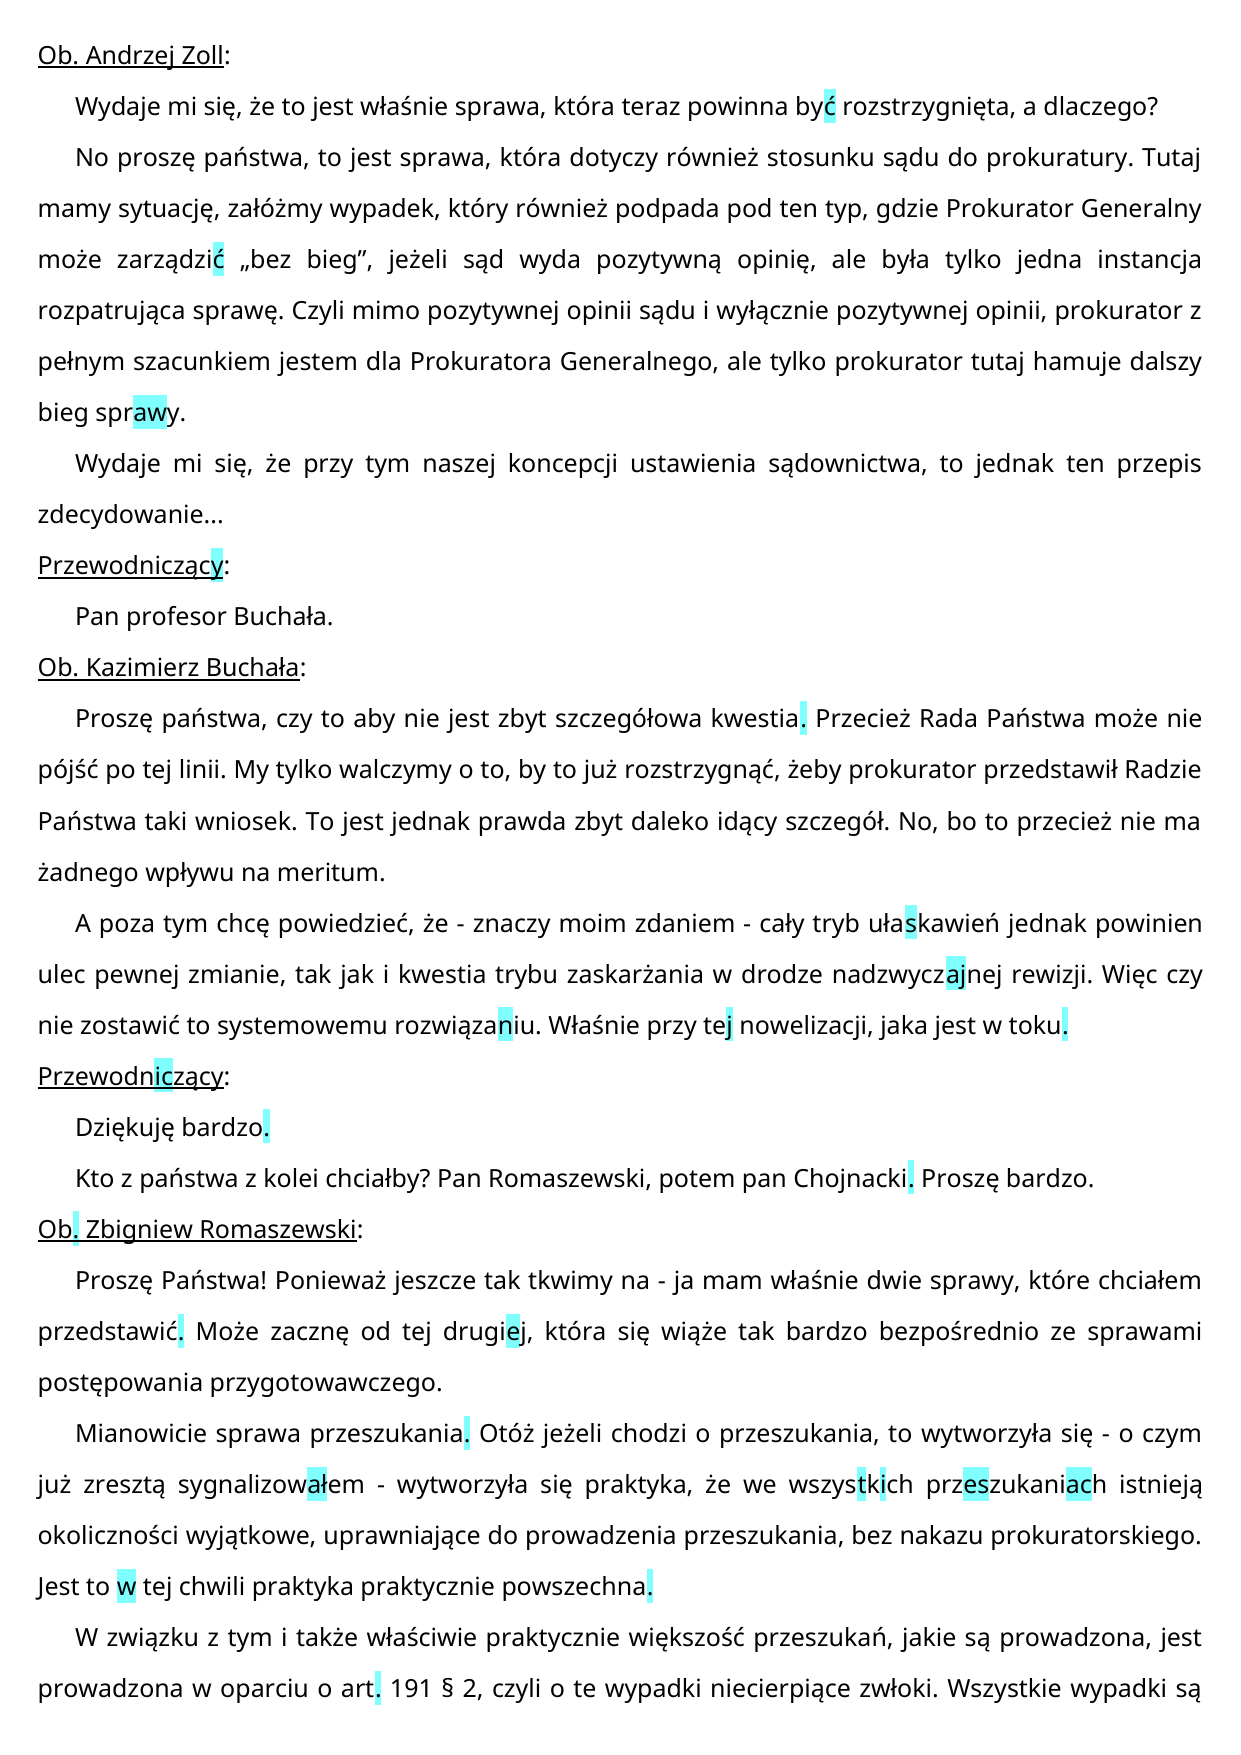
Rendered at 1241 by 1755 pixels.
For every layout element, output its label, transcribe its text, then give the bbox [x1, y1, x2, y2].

text Przewodniczący: [37, 548, 1203, 582]
text No proszę państwa, to jest sprawa, która dotyczy również stosunku sądu do prokuratury. Tutaj mamy sytuację, załóżmy wypadek, który również podpada pod ten typ, gdzie Prokurator Generalny może zarządzić „bez bieg”, jeżeli sąd wyda pozytywną opinię, ale była tylko jedna instancja rozpatrująca sprawę. Czyli mimo pozytywnej opinii sądu i wyłącznie pozytywnej opinii, prokurator z pełnym szacunkiem jestem dla Prokuratora Generalnego, ale tylko prokurator tutaj hamuje dalszy bieg sprawy. [37, 139, 1203, 429]
text Mianowicie sprawa przeszukania. Otóż jeżeli chodzi o przeszukania, to wytworzyła się - o czym już zresztą sygnalizowałem - wytworzyła się praktyka, że we wszystkich przeszukaniach istnieją okoliczności wyjątkowe, uprawniające do prowadzenia przeszukania, bez nakazu prokuratorskiego. Jest to w tej chwili praktyka praktycznie powszechna. [37, 1416, 1203, 1603]
text Ob. Zbigniew Romaszewski: [37, 1211, 1203, 1246]
text Proszę Państwa! Ponieważ jeszcze tak tkwimy na - ja mam właśnie dwie sprawy, które chciałem przedstawić. Może zacznę od tej drugiej, która się wiąże tak bardzo bezpośrednio ze sprawami postępowania przygotowawczego. [37, 1262, 1203, 1399]
text A poza tym chcę powiedzieć, że - znaczy moim zdaniem - cały tryb ułaskawień jednak powinien ulec pewnej zmianie, tak jak i kwestia trybu zaskarżania w drodze nadzwyczajnej rewizji. Więc czy nie zostawić to systemowemu rozwiązaniu. Właśnie przy tej nowelizacji, jaka jest w toku. [37, 905, 1203, 1041]
text Przewodniczący: [37, 1058, 1203, 1092]
text W związku z tym i także właściwie praktycznie większość przeszukań, jakie są prowadzona, jest prowadzona w oparciu o art. 191 § 2, czyli o te wypadki niecierpiące zwłoki. Wszystkie wypadki są [37, 1620, 1203, 1705]
text Dziękuję bardzo. [37, 1109, 1203, 1143]
text Kto z państwa z kolei chciałby? Pan Romaszewski, potem pan Chojnacki. Proszę bardzo. [37, 1160, 1203, 1194]
text Pan profesor Buchała. [37, 599, 1203, 633]
text Wydaje mi się, że przy tym naszej koncepcji ustawienia sądownictwa, to jednak ten przepis zdecydowanie... [37, 446, 1203, 531]
text Proszę państwa, czy to aby nie jest zbyt szczegółowa kwestia. Przecież Rada Państwa może nie pójść po tej linii. My tylko walczymy o to, by to już rozstrzygnąć, żeby prokurator przedstawił Radzie Państwa taki wniosek. To jest jednak prawda zbyt daleko idący szczegół. No, bo to przecież nie ma żadnego wpływu na meritum. [37, 701, 1203, 888]
text Wydaje mi się, że to jest właśnie sprawa, która teraz powinna być rozstrzygnięta, a dlaczego? [37, 88, 1203, 123]
text Ob. Kazimierz Buchała: [37, 650, 1203, 684]
text Ob. Andrzej Zoll: [37, 37, 1203, 72]
